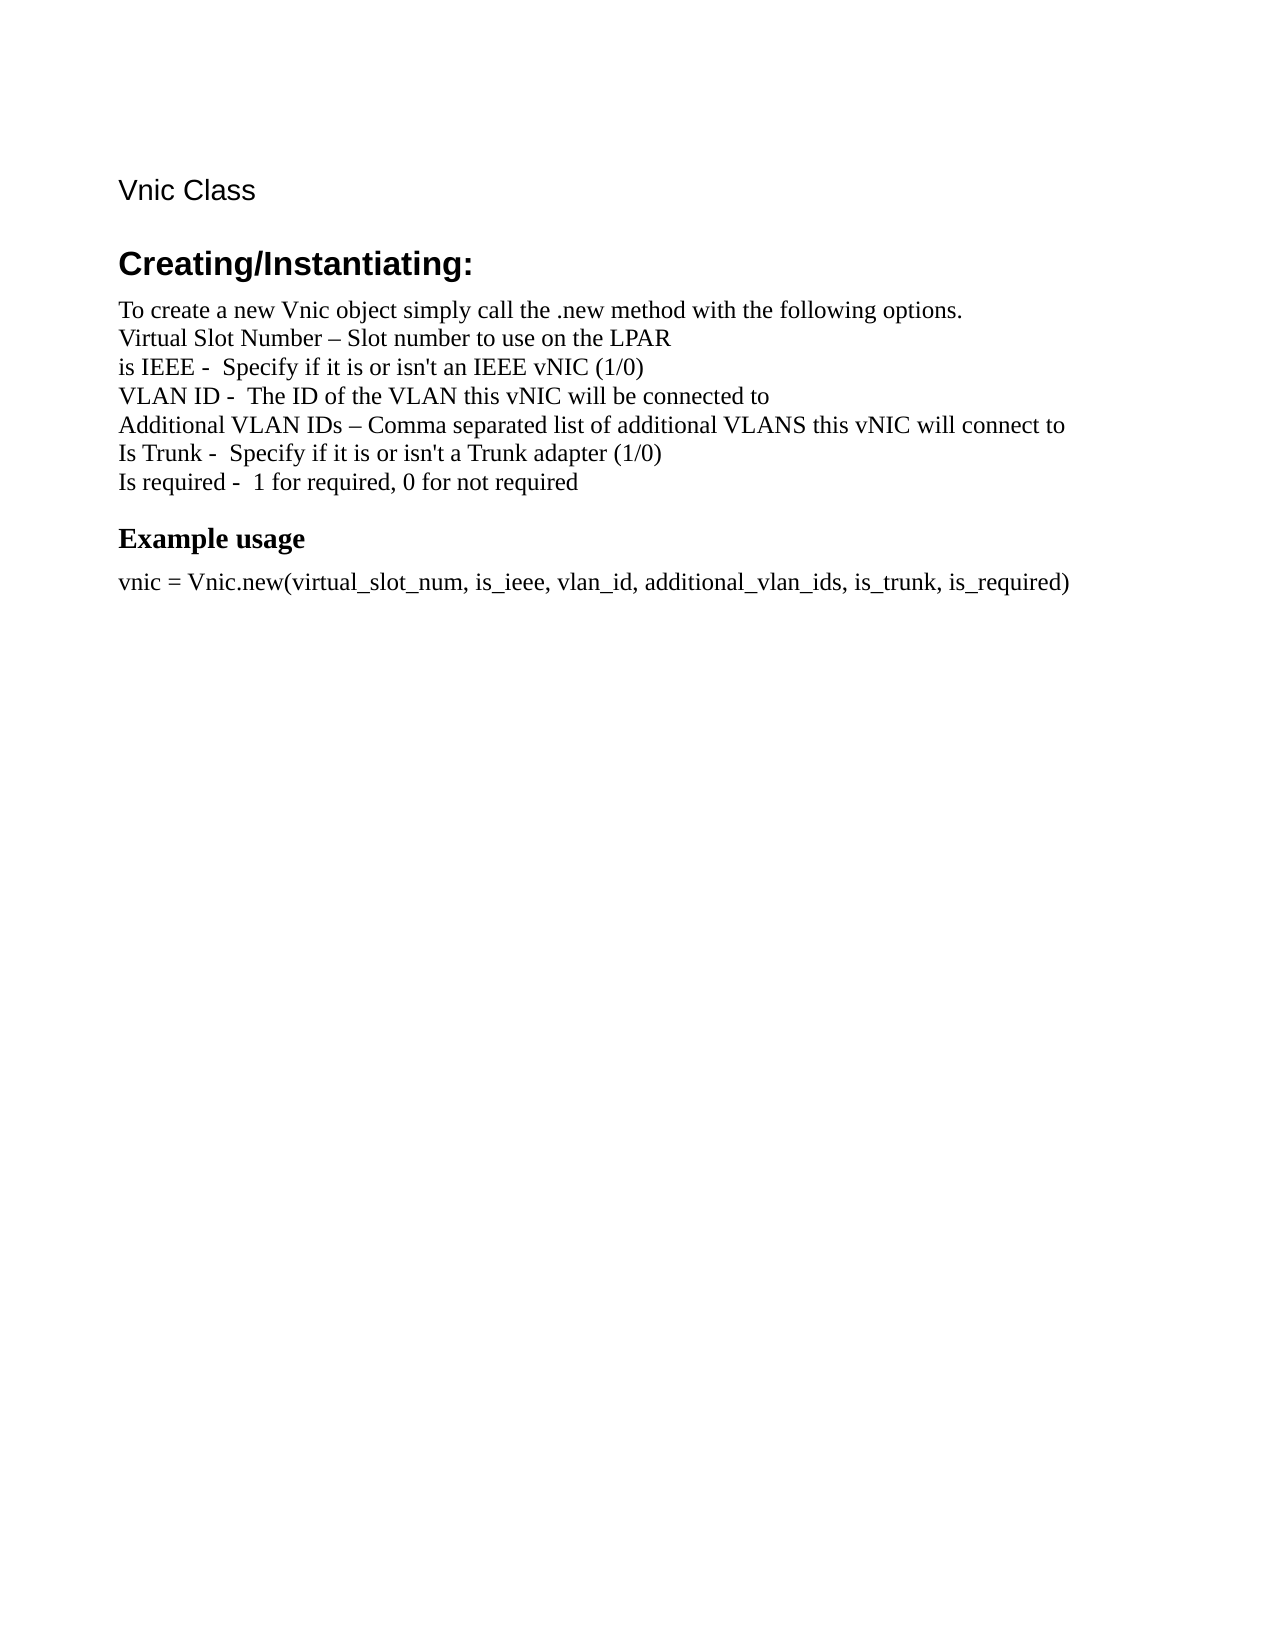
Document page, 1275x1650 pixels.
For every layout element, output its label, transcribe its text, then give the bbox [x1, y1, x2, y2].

subtitle Creating/Instantiating: [118, 244, 1157, 282]
text Is Trunk - Specify if it is or isn't a Trunk adapter (1/0) [118, 438, 1157, 467]
text is IEEE - Specify if it is or isn't an IEEE vNIC (1/0) [118, 352, 1157, 381]
text Virtual Slot Number – Slot number to use on the LPAR [118, 323, 1157, 352]
text VLAN ID - The ID of the VLAN this vNIC will be connected to [118, 381, 1157, 410]
subtitle Example usage [118, 521, 1157, 554]
text Additional VLAN IDs – Comma separated list of additional VLANS this vNIC will connect to [118, 410, 1157, 438]
text Is required - 1 for required, 0 for not required [118, 467, 1157, 496]
text To create a new Vnic object simply call the .new method with the following options. [118, 295, 1157, 323]
text vnic = Vnic.new(virtual_slot_num, is_ieee, vlan_id, additional_vlan_ids, is_trunk, is_required) [118, 567, 1157, 596]
subtitle Vnic Class [118, 173, 1157, 206]
